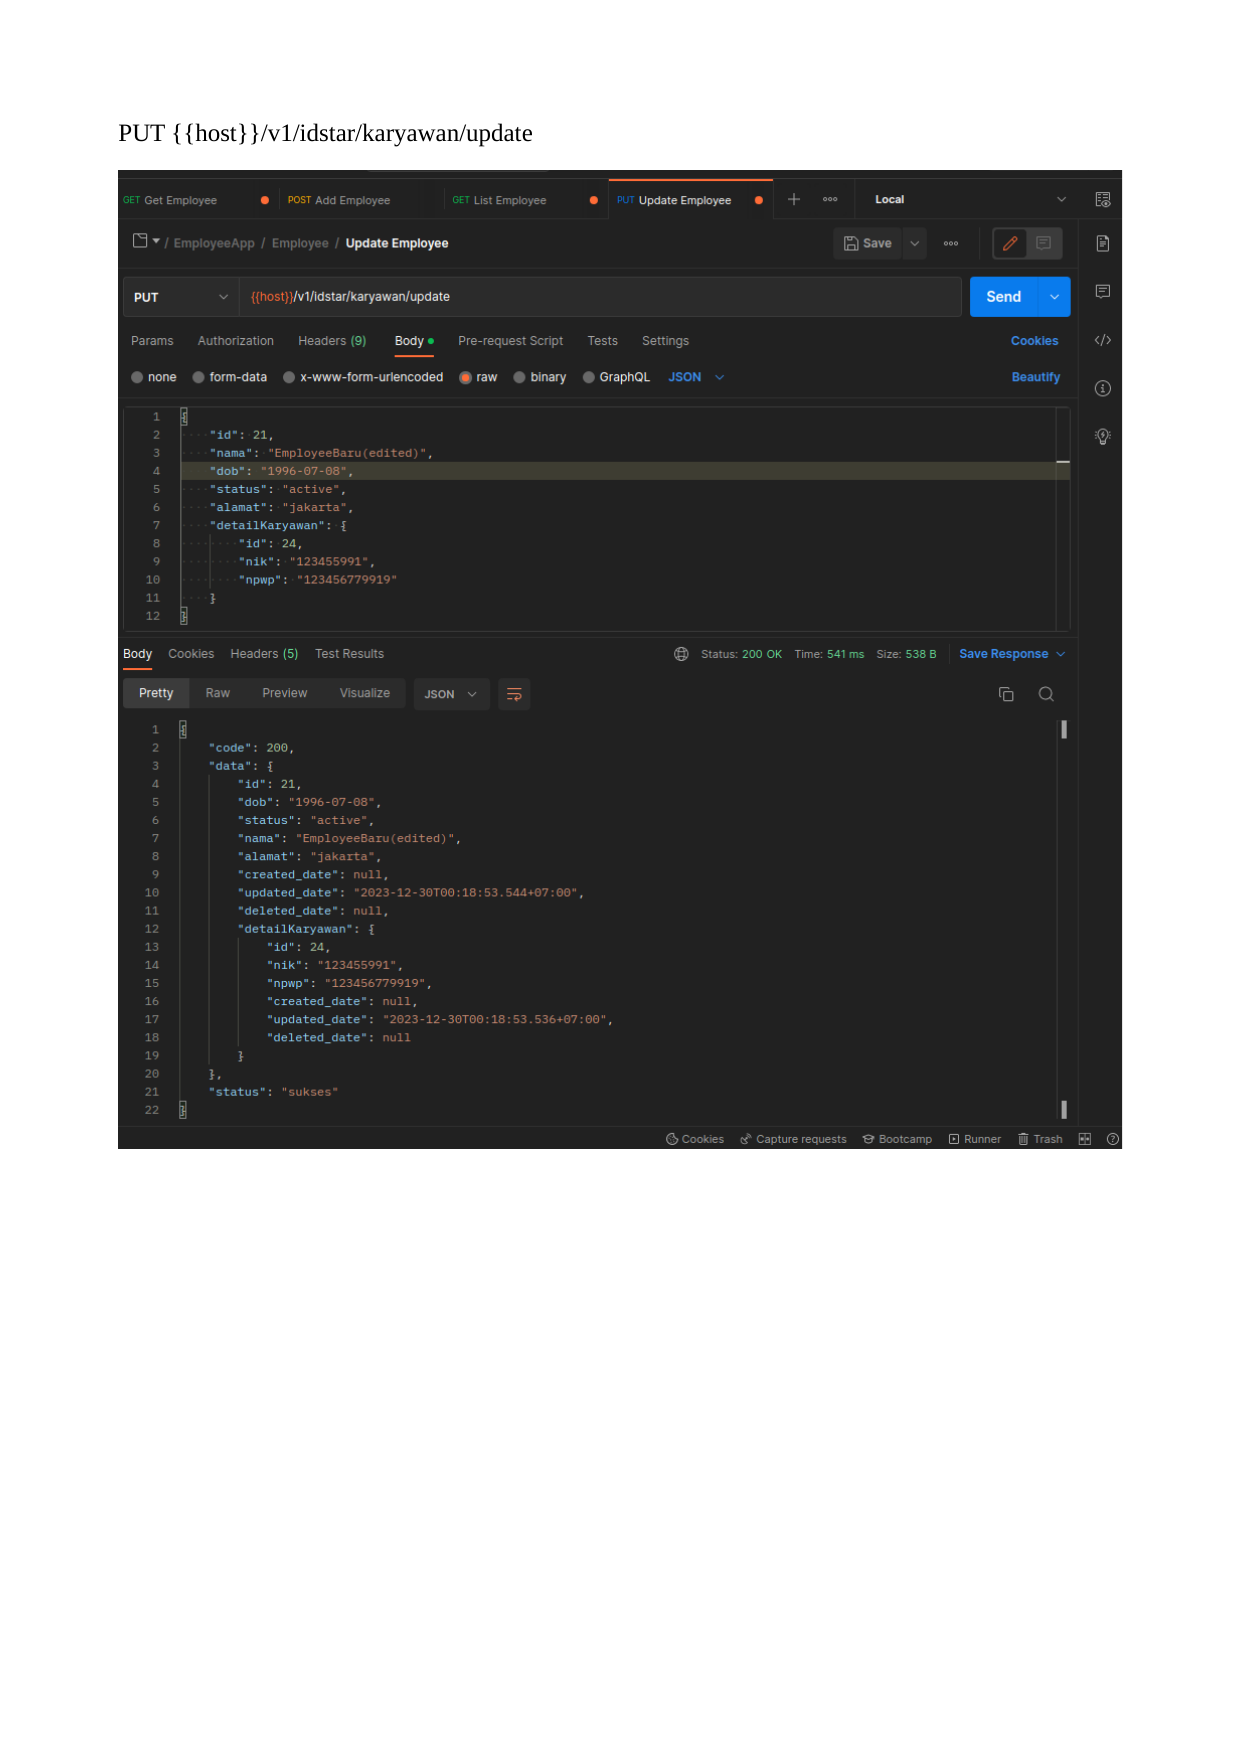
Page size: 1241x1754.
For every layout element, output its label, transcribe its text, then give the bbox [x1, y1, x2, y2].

picture [118, 170, 1123, 1149]
text PUT {{host}}/v1/idstar/karyawan/update [118, 118, 1122, 147]
